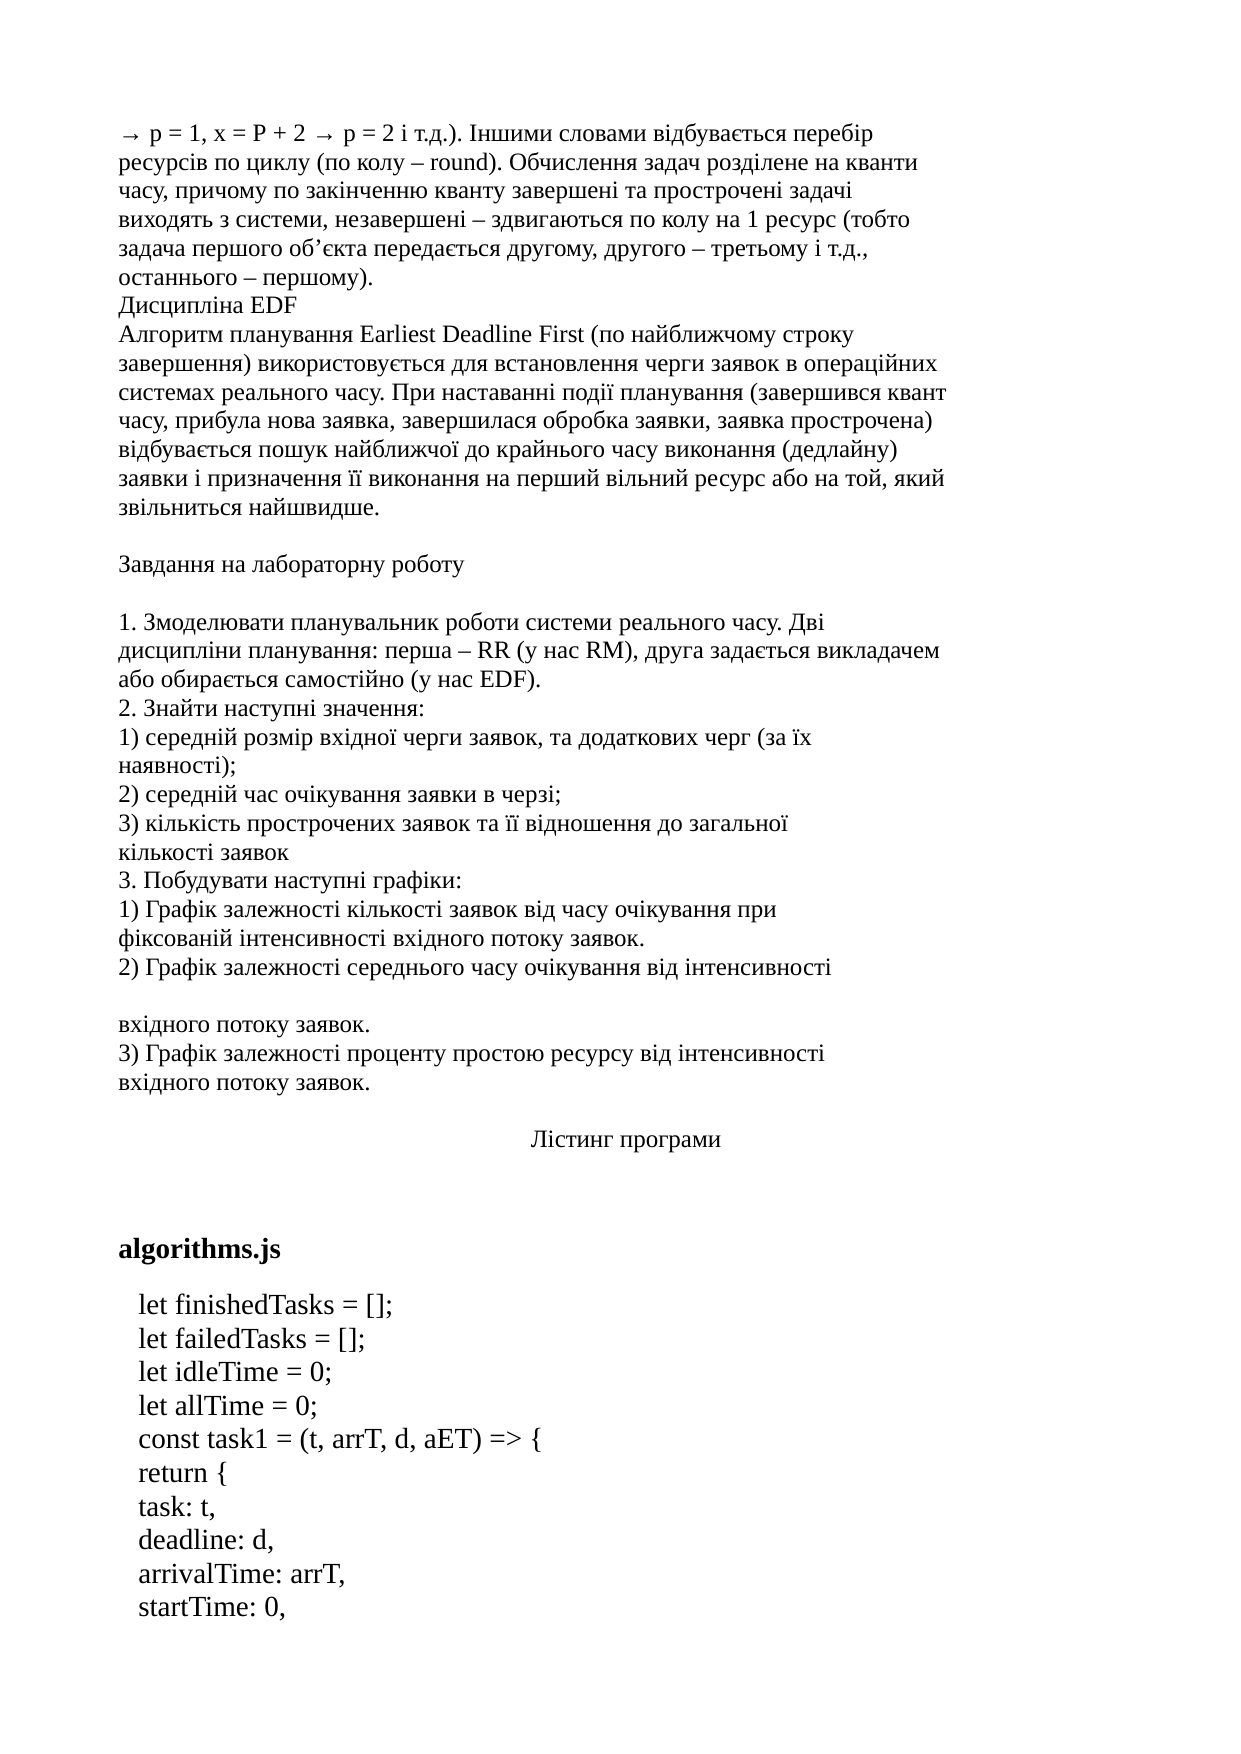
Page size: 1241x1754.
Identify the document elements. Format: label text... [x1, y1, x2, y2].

text Лістинг програми [118, 1124, 1122, 1153]
text дисципліни планування: перша – RR (у нас RM), друга задається викладачем [118, 636, 1122, 664]
text ресурсів по циклу (по колу – round). Обчислення задач розділене на кванти [118, 147, 1122, 176]
text 2) середній час очікування заявки в черзі; [118, 779, 1122, 808]
text вхідного потоку заявок. [118, 1009, 1122, 1038]
text фіксованій інтенсивності вхідного потоку заявок. [118, 923, 1122, 952]
text 2. Знайти наступні значення: [118, 693, 1122, 722]
text часу, причому по закінченню кванту завершені та прострочені задачі [118, 176, 1122, 204]
text завершення) використовується для встановлення черги заявок в операційних [118, 348, 1122, 377]
text або обирається самостійно (у нас EDF). [118, 664, 1122, 693]
text виходять з системи, незавершені – здвигаються по колу на 1 ресурс (тобто [118, 204, 1122, 233]
subtitle algorithms.js [118, 1231, 1122, 1265]
text Завдання на лабораторну роботу [118, 549, 1122, 578]
text останнього – першому). [118, 262, 1122, 291]
text 3) кількість прострочених заявок та її відношення до загальної [118, 808, 1122, 837]
text звільниться найшвидше. [118, 492, 1122, 521]
text 3) Графік залежності проценту простою ресурсу від інтенсивності [118, 1038, 1122, 1067]
text 1. Змоделювати планувальник роботи системи реального часу. Дві [118, 607, 1122, 636]
text системах реального часу. При наставанні події планування (завершився квант [118, 377, 1122, 406]
text задача першого об’єкта передається другому, другого – третьому і т.д., [118, 233, 1122, 262]
text 3. Побудувати наступні графіки: [118, 866, 1122, 894]
text 1) Графік залежності кількості заявок від часу очікування при [118, 894, 1122, 923]
text Алгоритм планування Earliest Deadline First (по найближчому строку [118, 319, 1122, 348]
text вхідного потоку заявок. [118, 1067, 1122, 1096]
text заявки і призначення її виконання на перший вільний ресурс або на той, який [118, 463, 1122, 492]
text 2) Графік залежності середнього часу очікування від інтенсивності [118, 952, 1122, 981]
text наявності); [118, 751, 1122, 779]
text часу, прибула нова заявка, завершилася обробка заявки, заявка прострочена) [118, 406, 1122, 434]
text let finishedTasks = []; let failedTasks = []; let idleTime = 0; let allTime = 0; const task1 = (t, arrT, d, aET) => { return { task: t, deadline: d, arrivalTime: arrT, startTime: 0, [138, 1287, 1109, 1623]
text → р = 1, х = Р + 2 → р = 2 і т.д.). Іншими словами відбувається перебір [118, 118, 1122, 147]
text кількості заявок [118, 837, 1122, 866]
text Дисципліна EDF [118, 291, 1122, 319]
text 1) середній розмір вхідної черги заявок, та додаткових черг (за їх [118, 722, 1122, 751]
text відбувається пошук найближчої до крайнього часу виконання (дедлайну) [118, 434, 1122, 463]
